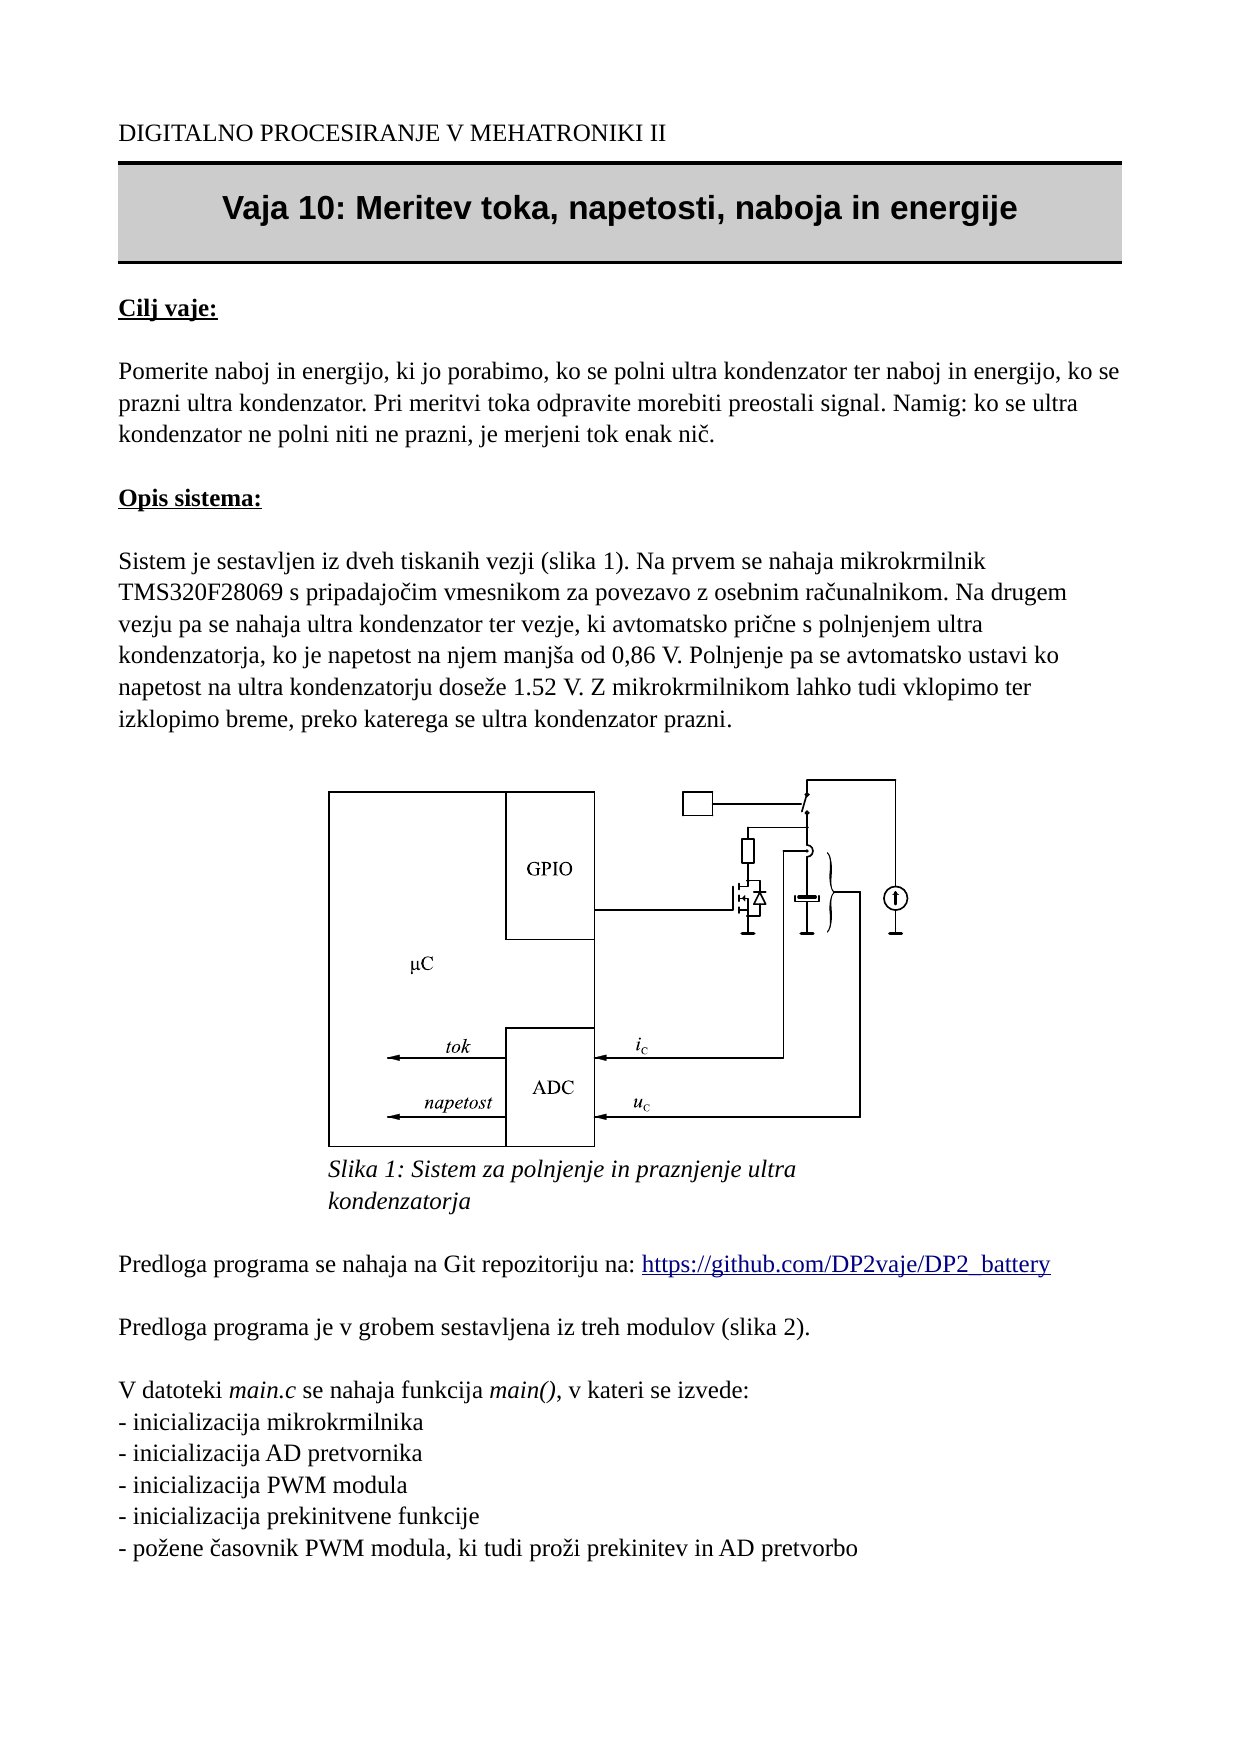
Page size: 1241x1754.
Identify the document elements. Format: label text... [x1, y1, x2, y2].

text Predloga programa se nahaja na Git repozitoriju na: https://github.com/DP2vaje/DP2_battery [118, 1249, 1122, 1278]
text Pomerite naboj in energijo, ki jo porabimo, ko se polni ultra kondenzator ter naboj in energijo, ko se prazni ultra kondenzator. Pri meritvi toka odpravite morebiti preostali signal. Namig: ko se ultra kondenzator ne polni niti ne prazni, je merjeni tok enak nič. [118, 356, 1122, 448]
text Predloga programa je v grobem sestavljena iz treh modulov (slika 2). [118, 1312, 1122, 1341]
text Opis sistema: [118, 483, 1122, 511]
text - požene časovnik PWM modula, ki tudi proži prekinitev in AD pretvorbo [118, 1533, 1122, 1562]
text - inicializacija PWM modula [118, 1470, 1122, 1498]
text Slika 1: Sistem za polnjenje in praznjenje ultra kondenzatorja [328, 779, 912, 1214]
text - inicializacija mikrokrmilnika [118, 1407, 1122, 1435]
text V datoteki main.c se nahaja funkcija main(), v kateri se izvede: [118, 1375, 1122, 1404]
text Cilj vaje: [118, 293, 1122, 322]
text - inicializacija AD pretvornika [118, 1438, 1122, 1467]
text - inicializacija prekinitvene funkcije [118, 1501, 1122, 1530]
text Sistem je sestavljen iz dveh tiskanih vezji (slika 1). Na prvem se nahaja mikrokrmilnik TMS320F28069 s pripadajočim vmesnikom za povezavo z osebnim računalnikom. Na drugem vezju pa se nahaja ultra kondenzator ter vezje, ki avtomatsko prične s polnjenjem ultra kondenzatorja, ko je napetost na njem manjša od 0,86 V. Polnjenje pa se avtomatsko ustavi ko napetost na ultra kondenzatorju doseže 1.52 V. Z mikrokrmilnikom lahko tudi vklopimo ter izklopimo breme, preko katerega se ultra kondenzator prazni. [118, 546, 1122, 732]
